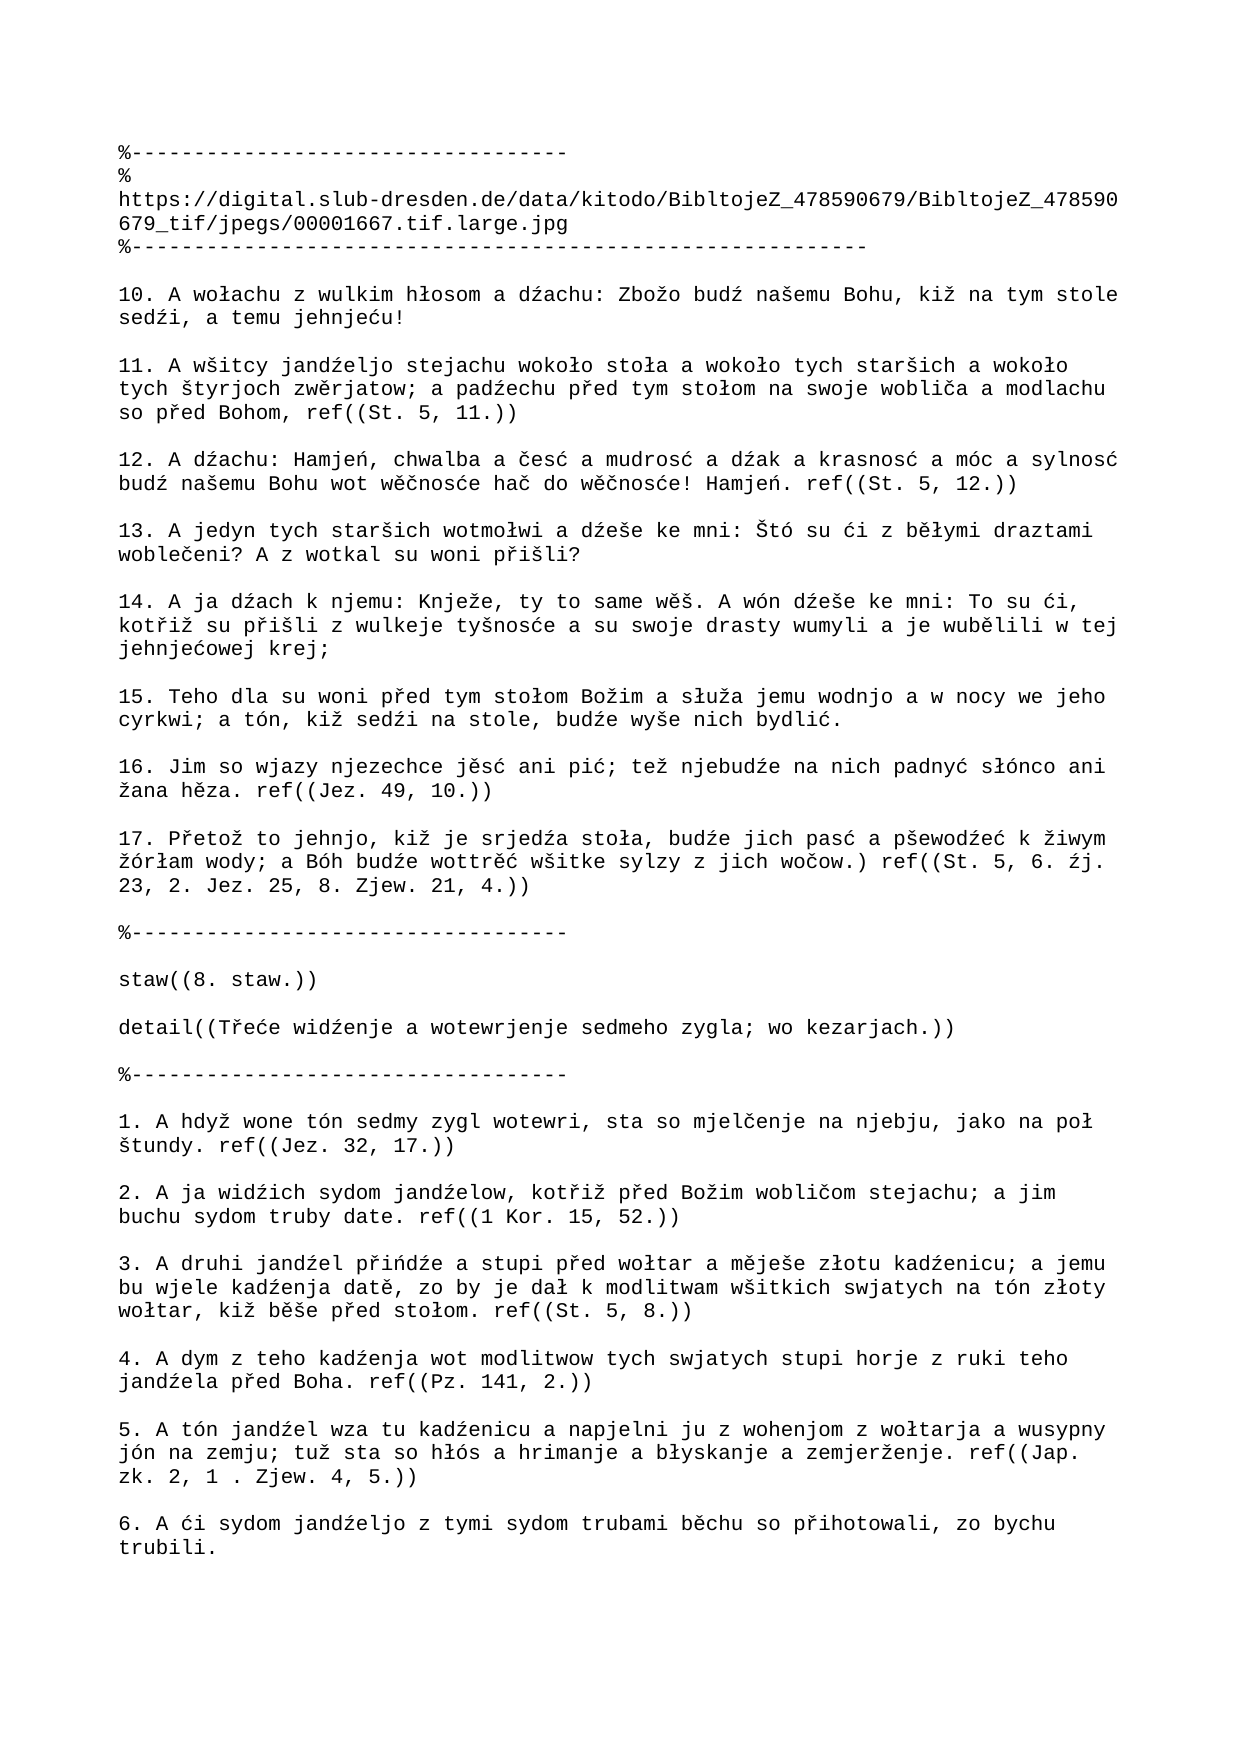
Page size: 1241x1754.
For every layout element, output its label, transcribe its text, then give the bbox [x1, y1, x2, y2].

text 14. A ja dźach k njemu: Knježe, ty to same wěš. A wón dźeše ke mni: To su ći, kotřiž su přišli z wulkeje tyšnosće a su swoje drasty wumyli a je wubělili w tej jehnjećowej krej; [118, 591, 1122, 662]
text 12. A dźachu: Hamjeń, chwalba a česć a mudrosć a dźak a krasnosć a móc a sylnosć budź našemu Bohu wot wěčnosće hač do wěčnosće! Hamjeń. ref((St. 5, 12.)) [118, 449, 1122, 496]
text 16. Jim so wjazy njezechce jěsć ani pić; tež njebudźe na nich padnyć słónco ani žana hěza. ref((Jez. 49, 10.)) [118, 757, 1122, 804]
text %----------------------------------------------------------- [118, 236, 1122, 260]
text 5. A tón jandźel wza tu kadźenicu a napjelni ju z wohenjom z wołtarja a wusypny jón na zemju; tuž sta so hłós a hrimanje a błyskanje a zemjerženje. ref((Jap. zk. 2, 1 . Zjew. 4, 5.)) [118, 1419, 1122, 1489]
text %----------------------------------- [118, 142, 1122, 165]
text % https://digital.slub-dresden.de/data/kitodo/BibltojeZ_478590679/BibltojeZ_478590679_tif/jpegs/00001667.tif.large.jpg [118, 165, 1122, 236]
text 1. A hdyž wone tón sedmy zygl wotewri, sta so mjelčenje na njebju, jako na poł štundy. ref((Jez. 32, 17.)) [118, 1111, 1122, 1158]
text 13. A jedyn tych staršich wotmołwi a dźeše ke mni: Štó su ći z běłymi draztami woblečeni? A z wotkal su woni přišli? [118, 520, 1122, 567]
text 10. A wołachu z wulkim hłosom a dźachu: Zbožo budź našemu Bohu, kiž na tym stole sedźi, a temu jehnjeću! [118, 284, 1122, 331]
text 6. A ći sydom jandźeljo z tymi sydom trubami běchu so přihotowali, zo bychu trubili. [118, 1513, 1122, 1561]
text %----------------------------------- [118, 1064, 1122, 1088]
text staw((8. staw.)) [118, 969, 1122, 993]
text %----------------------------------- [118, 922, 1122, 946]
text 3. A druhi jandźel přińdźe a stupi před wołtar a měješe złotu kadźenicu; a jemu bu wjele kadźenja datě, zo by je dał k modlitwam wšitkich swjatych na tón złoty wołtar, kiž běše před stołom. ref((St. 5, 8.)) [118, 1253, 1122, 1324]
text 4. A dym z teho kadźenja wot modlitwow tych swjatych stupi horje z ruki teho jandźela před Boha. ref((Pz. 141, 2.)) [118, 1348, 1122, 1395]
text 17. Přetož to jehnjo, kiž je srjedźa stoła, budźe jich pasć a pšewodźeć k žiwym žórłam wody; a Bóh budźe wottrěć wšitke sylzy z jich wočow.) ref((St. 5, 6. źj. 23, 2. Jez. 25, 8. Zjew. 21, 4.)) [118, 827, 1122, 898]
text 11. A wšitcy jandźeljo stejachu wokoło stoła a wokoło tych staršich a wokoło tych štyrjoch zwěrjatow; a padźechu před tym stołom na swoje wobliča a modlachu so před Bohom, ref((St. 5, 11.)) [118, 354, 1122, 426]
text 2. A ja widźich sydom jandźelow, kotřiž před Božim wobličom stejachu; a jim buchu sydom truby date. ref((1 Kor. 15, 52.)) [118, 1182, 1122, 1229]
text detail((Třeće widźenje a wotewrjenje sedmeho zygla; wo kezarjach.)) [118, 1017, 1122, 1040]
text 15. Teho dla su woni před tym stołom Božim a słuža jemu wodnjo a w nocy we jeho cyrkwi; a tón, kiž sedźi na stole, budźe wyše nich bydlić. [118, 686, 1122, 733]
